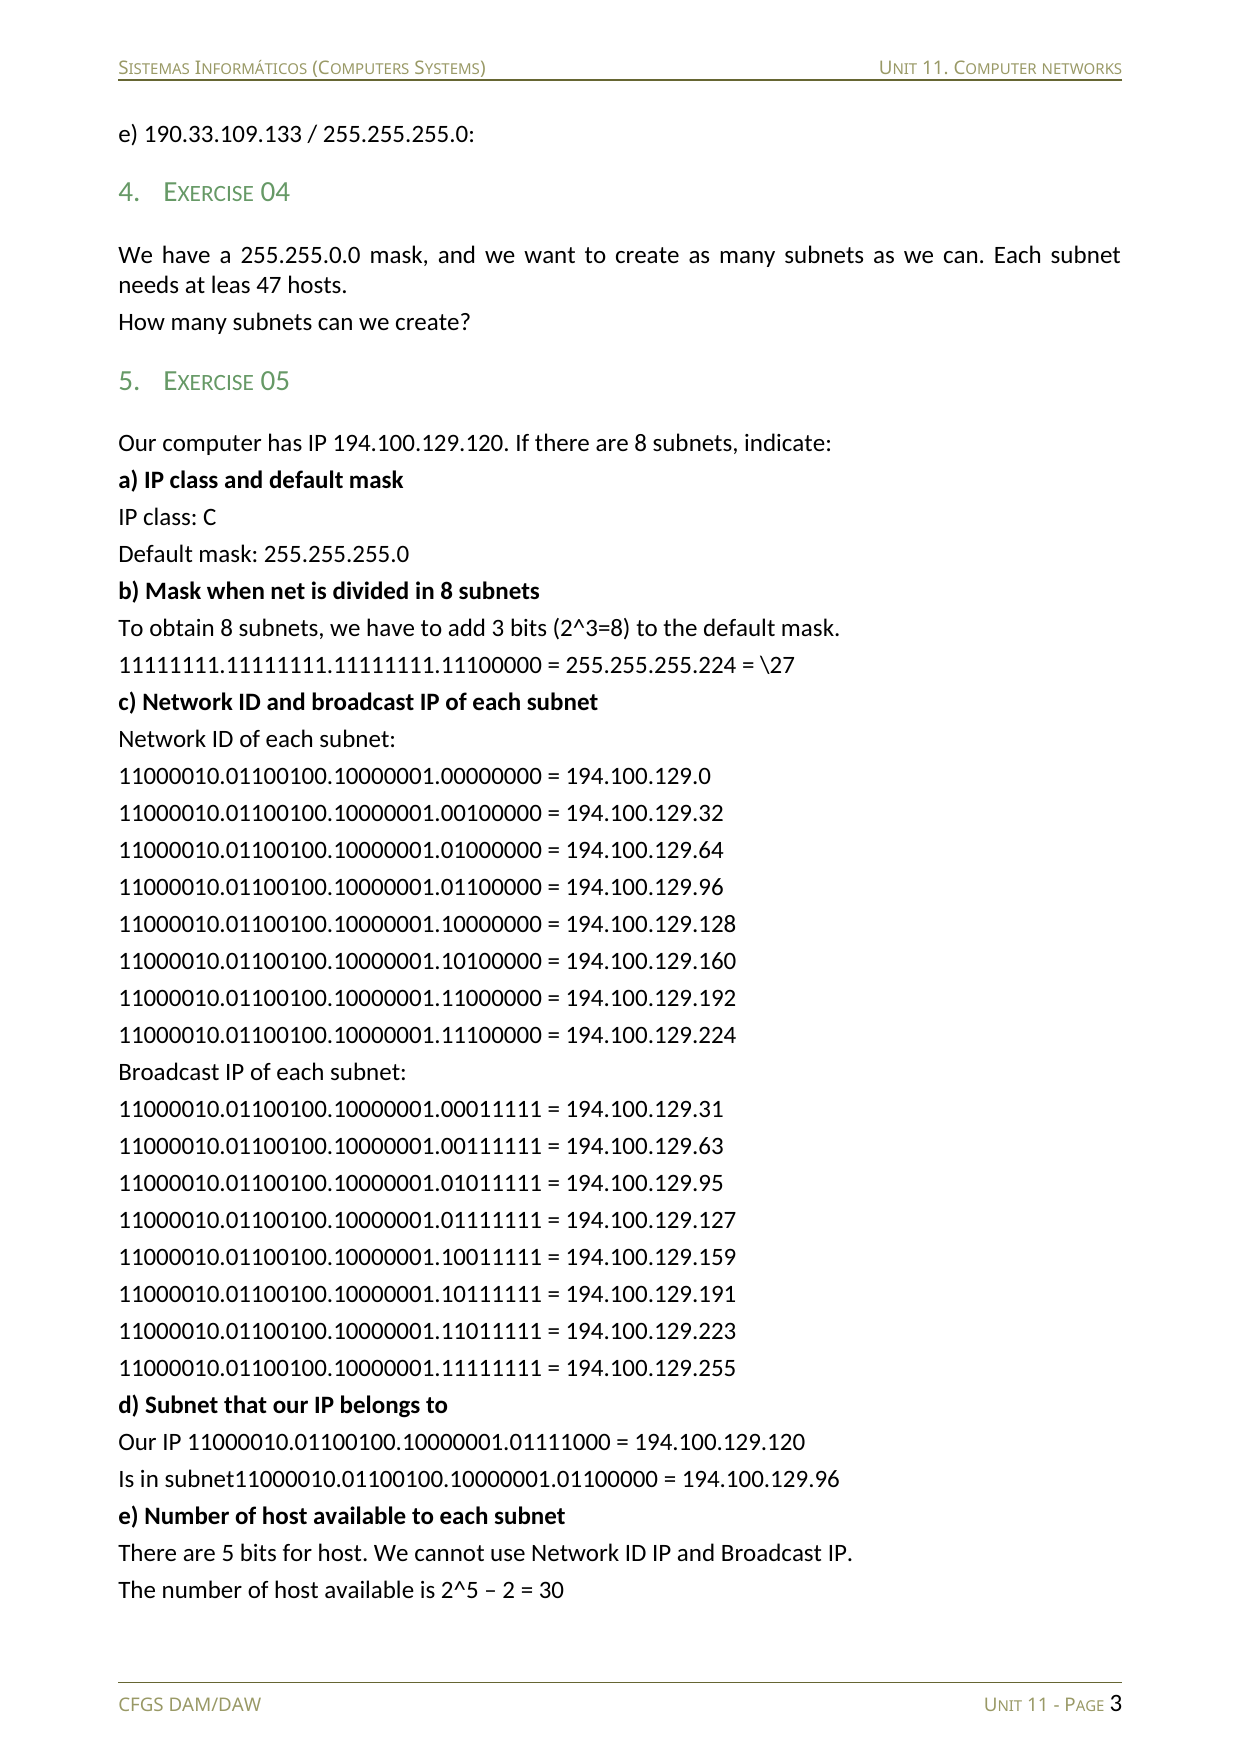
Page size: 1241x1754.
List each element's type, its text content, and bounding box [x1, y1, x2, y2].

text 11000010.01100100.10000001.01011111 = 194.100.129.95 [118, 1167, 1122, 1198]
text a) IP class and default mask [118, 464, 1122, 495]
text 11000010.01100100.10000001.00011111 = 194.100.129.31 [118, 1093, 1122, 1124]
text 11000010.01100100.10000001.10011111 = 194.100.129.159 [118, 1241, 1122, 1272]
text e) Number of host available to each subnet [118, 1500, 1122, 1531]
text 11000010.01100100.10000001.01100000 = 194.100.129.96 [118, 871, 1122, 902]
text Our computer has IP 194.100.129.120. If there are 8 subnets, indicate: [118, 428, 1122, 458]
text 11000010.01100100.10000001.11011111 = 194.100.129.223 [118, 1315, 1122, 1346]
text 11111111.11111111.11111111.11100000 = 255.255.255.224 = \27 [118, 649, 1122, 680]
text To obtain 8 subnets, we have to add 3 bits (2^3=8) to the default mask. [118, 612, 1122, 643]
subtitle Exercise 04 [118, 173, 1122, 209]
text Our IP 11000010.01100100.10000001.01111000 = 194.100.129.120 [118, 1426, 1122, 1457]
text 11000010.01100100.10000001.01000000 = 194.100.129.64 [118, 834, 1122, 865]
text b) Mask when net is divided in 8 subnets [118, 576, 1122, 606]
text The number of host available is 2^5 – 2 = 30 [118, 1574, 1122, 1604]
text Broadcast IP of each subnet: [118, 1056, 1122, 1087]
text How many subnets can we create? [118, 307, 1122, 337]
text We have a 255.255.0.0 mask, and we want to create as many subnets as we can. Each subnet needs at leas 47 hosts. [118, 239, 1122, 300]
text Is in subnet11000010.01100100.10000001.01100000 = 194.100.129.96 [118, 1463, 1122, 1493]
text 11000010.01100100.10000001.00000000 = 194.100.129.0 [118, 760, 1122, 791]
text There are 5 bits for host. We cannot use Network ID IP and Broadcast IP. [118, 1537, 1122, 1567]
text 11000010.01100100.10000001.10100000 = 194.100.129.160 [118, 945, 1122, 976]
text 11000010.01100100.10000001.00111111 = 194.100.129.63 [118, 1130, 1122, 1161]
subtitle Exercise 05 [118, 362, 1122, 397]
text 11000010.01100100.10000001.11111111 = 194.100.129.255 [118, 1352, 1122, 1383]
text 11000010.01100100.10000001.10111111 = 194.100.129.191 [118, 1278, 1122, 1309]
text 11000010.01100100.10000001.11100000 = 194.100.129.224 [118, 1019, 1122, 1050]
text e) 190.33.109.133 / 255.255.255.0: [118, 118, 1122, 148]
text Default mask: 255.255.255.0 [118, 538, 1122, 569]
text 11000010.01100100.10000001.10000000 = 194.100.129.128 [118, 908, 1122, 939]
text 11000010.01100100.10000001.01111111 = 194.100.129.127 [118, 1204, 1122, 1235]
text 11000010.01100100.10000001.11000000 = 194.100.129.192 [118, 982, 1122, 1013]
text c) Network ID and broadcast IP of each subnet [118, 686, 1122, 717]
text 11000010.01100100.10000001.00100000 = 194.100.129.32 [118, 797, 1122, 828]
text IP class: C [118, 502, 1122, 532]
text Network ID of each subnet: [118, 723, 1122, 754]
text d) Subnet that our IP belongs to [118, 1389, 1122, 1419]
